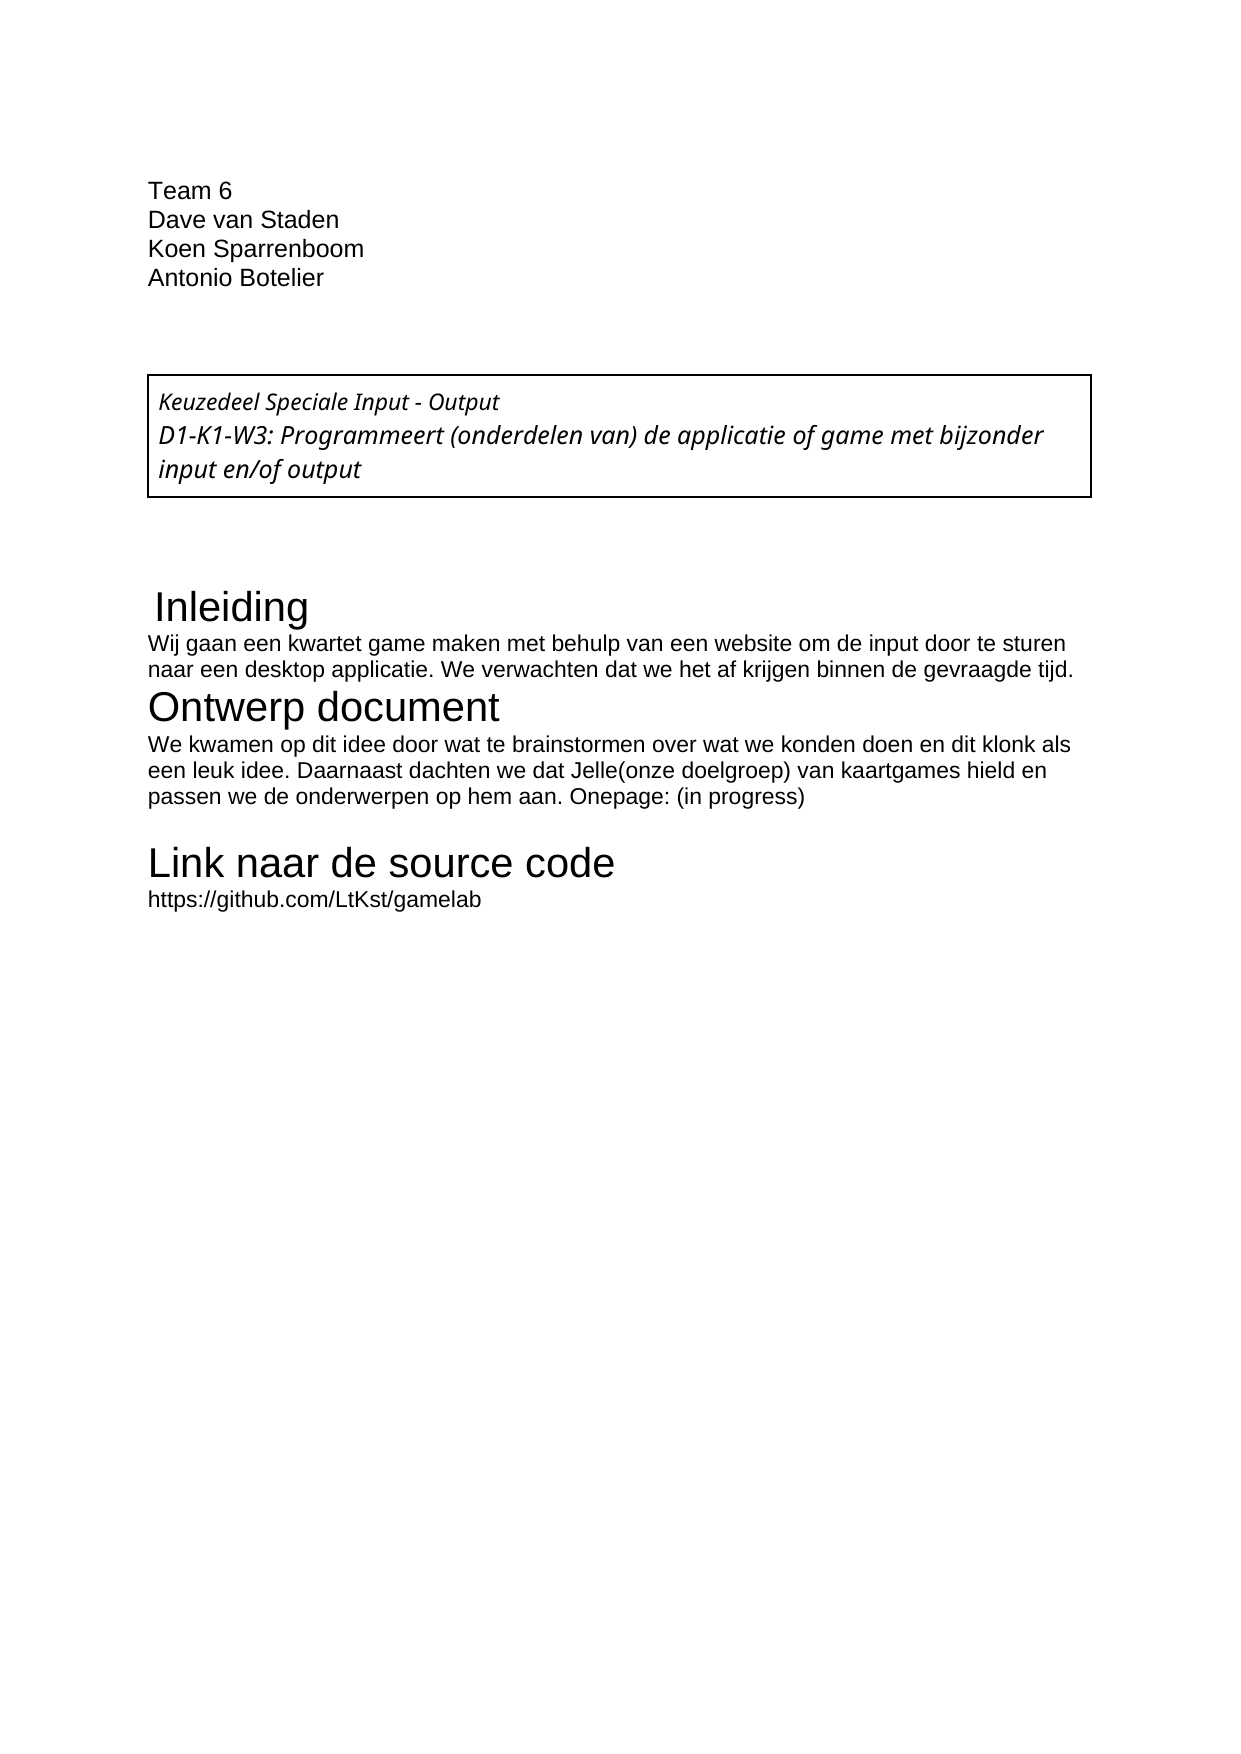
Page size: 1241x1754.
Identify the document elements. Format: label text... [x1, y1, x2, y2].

text Antonio Botelier [148, 263, 1093, 291]
subtitle Link naar de source code [148, 838, 1093, 886]
subtitle Ontwerp document [148, 683, 1093, 731]
text We kwamen op dit idee door wat te brainstormen over wat we konden doen en dit klonk als een leuk idee. Daarnaast dachten we dat Jelle(onze doelgroep) van kaartgames hield en passen we de onderwerpen op hem aan. Onepage: (in progress) [148, 731, 1093, 810]
text https://github.com/LtKst/gamelab [148, 886, 1093, 913]
text Team 6 [148, 176, 1093, 205]
text Wij gaan een kwartet game maken met behulp van een website om de input door te sturen naar een desktop applicatie. We verwachten dat we het af krijgen binnen de gevraagde tijd. [148, 630, 1093, 683]
text Dave van Staden [148, 205, 1093, 234]
text Inleiding [148, 582, 1093, 630]
table_header Keuzedeel Speciale Input - Output D1-K1-W3: Programmeert (onderdelen van) de applicatie of game met bijzonder input en/of output [149, 376, 1090, 496]
text Koen Sparrenboom [148, 234, 1093, 263]
